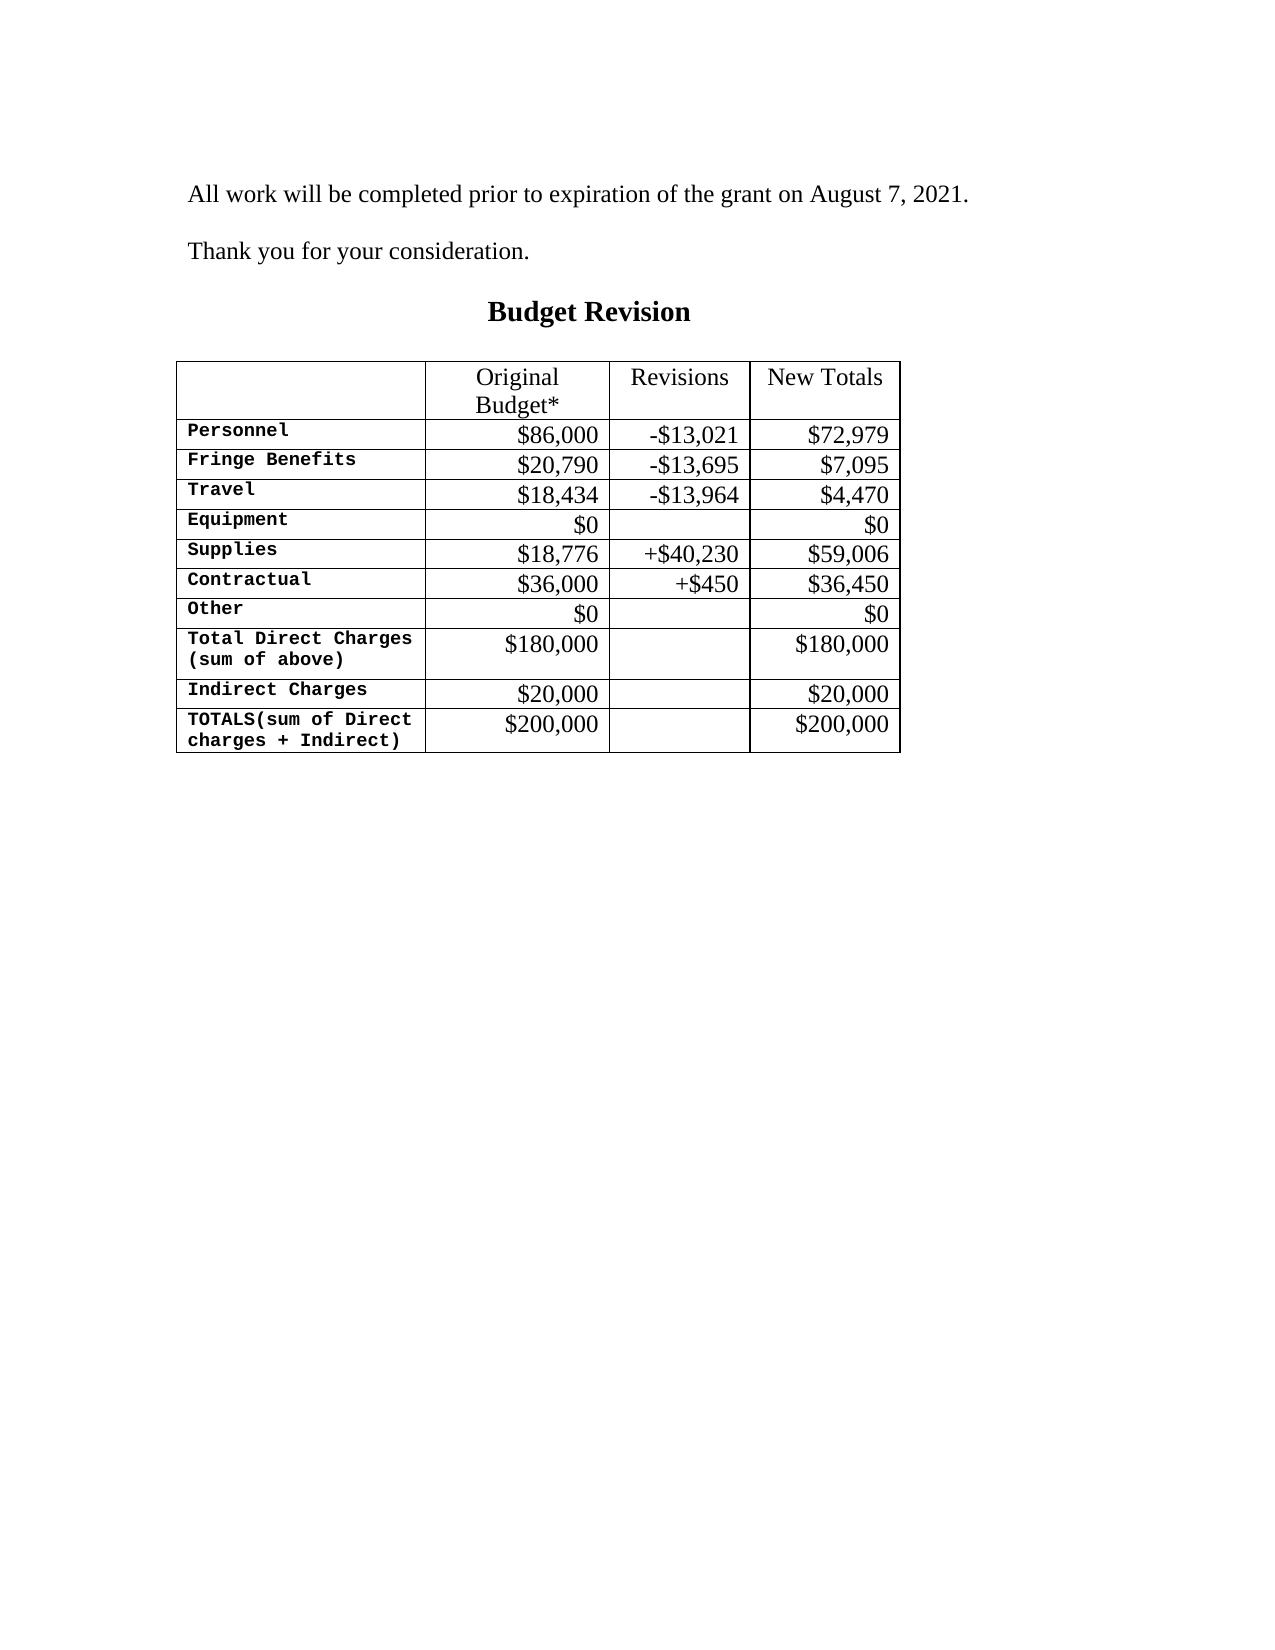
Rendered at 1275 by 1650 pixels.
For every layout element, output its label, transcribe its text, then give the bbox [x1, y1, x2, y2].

table_cell $20,000 [751, 680, 899, 708]
table_cell Equipment [177, 510, 425, 538]
table_cell $18,776 [426, 540, 609, 568]
table_cell Indirect Charges [177, 680, 425, 708]
table_cell $0 [426, 510, 609, 538]
table_cell TOTALS(sum of Direct charges + Indirect) [177, 709, 425, 752]
table_cell [610, 599, 749, 628]
table_cell $36,450 [751, 569, 899, 598]
table_cell $20,790 [426, 450, 609, 479]
table_cell Contractual [177, 569, 425, 598]
table_cell $18,434 [426, 480, 609, 509]
table_cell $4,470 [751, 480, 899, 509]
table_cell +$450 [610, 569, 749, 598]
text All work will be completed prior to expiration of the grant on August 7, 2021. [187, 179, 1087, 207]
table_cell Travel [177, 480, 425, 509]
table_cell Other [177, 599, 425, 628]
table_cell $180,000 [751, 629, 899, 678]
table_cell $72,979 [751, 420, 899, 449]
table_cell $180,000 [426, 629, 609, 678]
table_cell $0 [751, 510, 899, 538]
table_cell $36,000 [426, 569, 609, 598]
text Thank you for your consideration. [187, 236, 1087, 265]
text Budget Revision [412, 294, 1087, 327]
table_cell Personnel [177, 420, 425, 449]
table_cell $0 [751, 599, 899, 628]
table_cell $0 [426, 599, 609, 628]
table_header Original Budget* [426, 362, 609, 419]
table_header New Totals [751, 362, 899, 419]
table_cell $7,095 [751, 450, 899, 479]
table_cell -$13,695 [610, 450, 749, 479]
table_cell Total Direct Charges (sum of above) [177, 629, 425, 678]
table_cell $20,000 [426, 680, 609, 708]
table_cell $200,000 [751, 709, 899, 752]
table_cell $86,000 [426, 420, 609, 449]
table_cell $59,006 [751, 540, 899, 568]
table_cell +$40,230 [610, 540, 749, 568]
table_cell -$13,021 [610, 420, 749, 449]
table_cell [610, 510, 749, 538]
table_cell Fringe Benefits [177, 450, 425, 479]
table_header Revisions [610, 362, 749, 419]
table_cell [610, 709, 749, 752]
table_cell [610, 680, 749, 708]
table_cell Supplies [177, 540, 425, 568]
table_cell [610, 629, 749, 678]
table_cell $200,000 [426, 709, 609, 752]
table_header [177, 362, 425, 419]
table_cell -$13,964 [610, 480, 749, 509]
